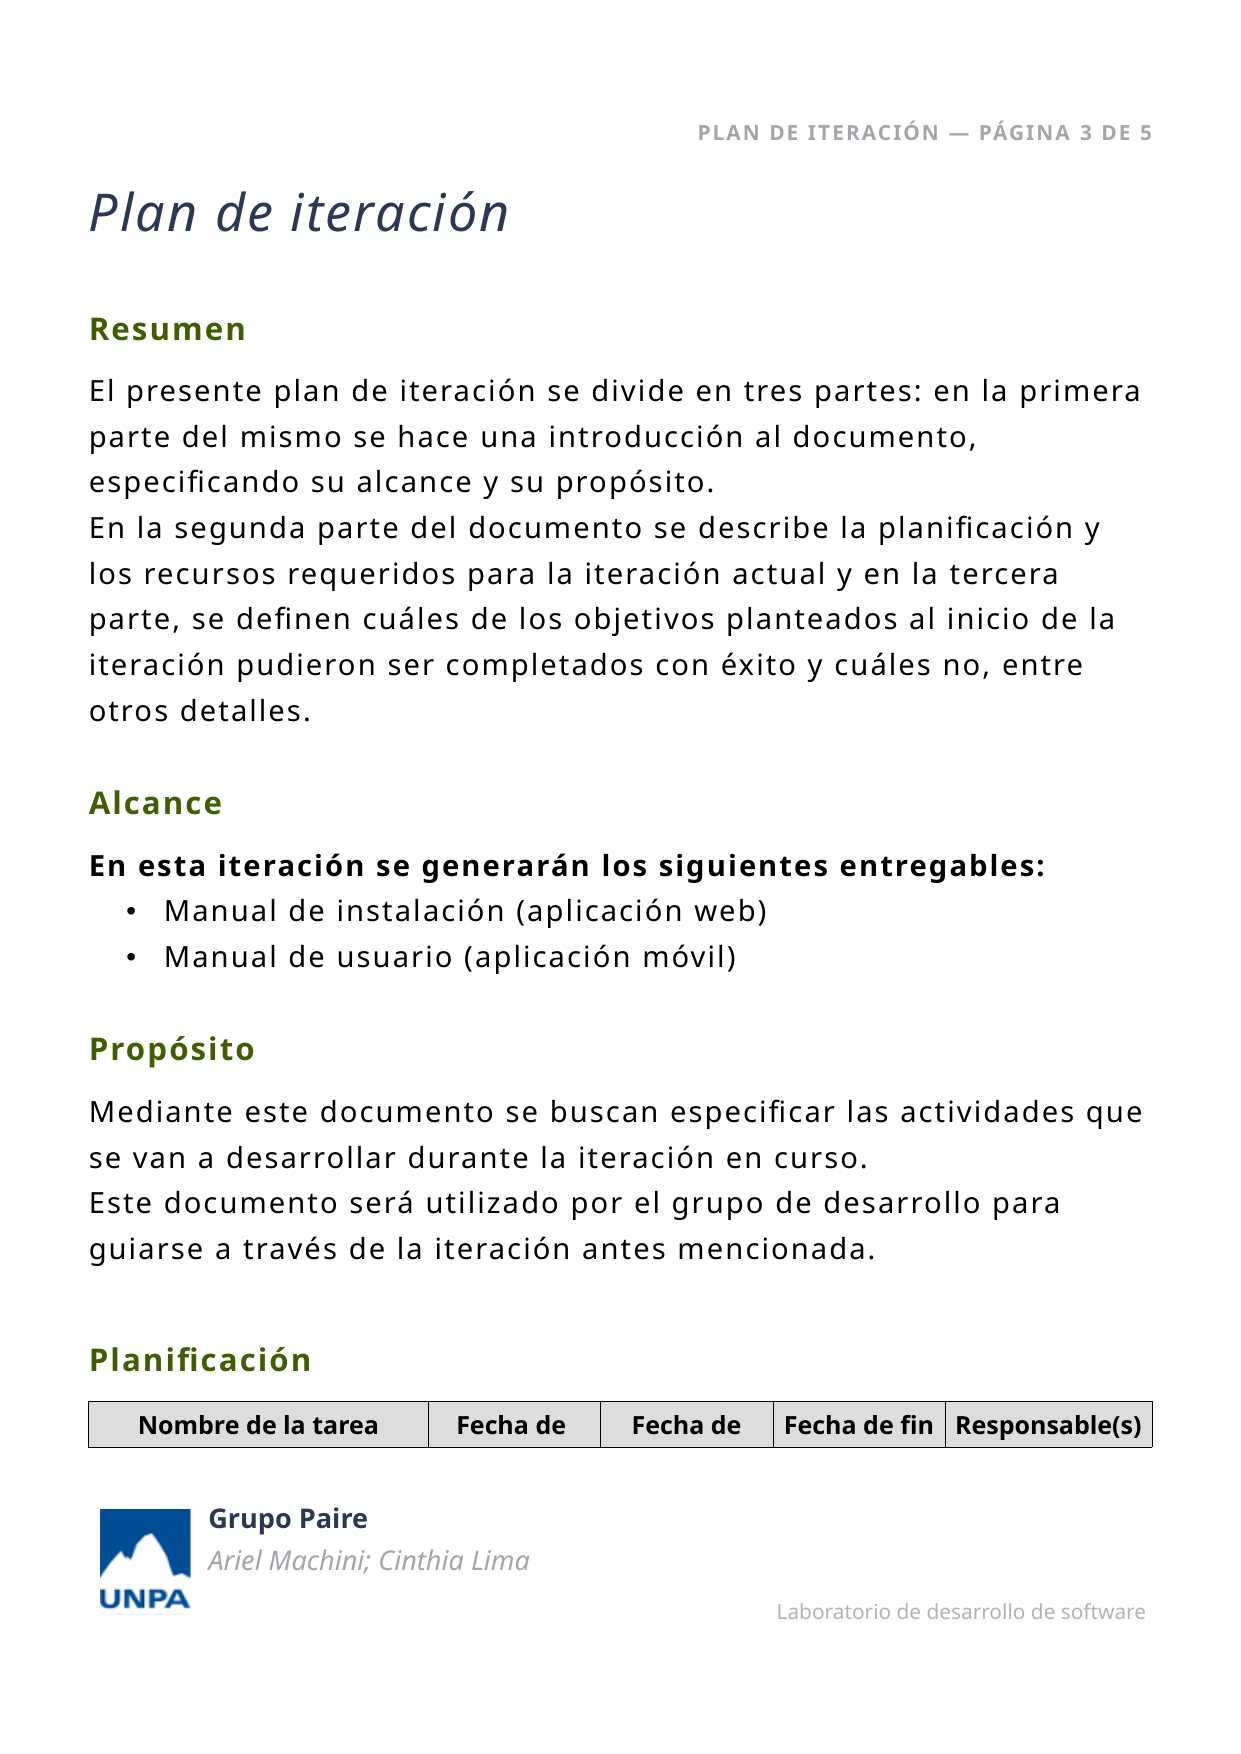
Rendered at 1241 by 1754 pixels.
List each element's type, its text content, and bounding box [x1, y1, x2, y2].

text Este documento será utilizado por el grupo de desarrollo para guiarse a través de la iteración antes mencionada. [88, 1182, 1152, 1268]
table_header Nombre de la tarea [89, 1402, 428, 1447]
text El presente plan de iteración se divide en tres partes: en la primera parte del mismo se hace una introducción al documento, especificando su alcance y su propósito. [88, 370, 1152, 501]
list Manual de instalación (aplicación web) [126, 891, 1152, 930]
picture [100, 1509, 191, 1615]
text Resumen [88, 307, 1152, 349]
list Manual de usuario (aplicación móvil) [126, 936, 1152, 976]
text Propósito [88, 1027, 1152, 1070]
text Mediante este documento se buscan especificar las actividades que se van a desarrollar durante la iteración en curso. [88, 1091, 1152, 1177]
table_header Fecha de [601, 1402, 773, 1447]
text Planificación [88, 1338, 1152, 1380]
table_header Responsable(s) [946, 1402, 1152, 1447]
text En esta iteración se generarán los siguientes entregables: [88, 845, 1152, 884]
text Plan de iteración [88, 176, 1152, 247]
text Alcance [88, 781, 1152, 824]
table_header Fecha de fin [774, 1402, 945, 1447]
table_header Fecha de [429, 1402, 600, 1447]
text En la segunda parte del documento se describe la planificación y los recursos requeridos para la iteración actual y en la tercera parte, se definen cuáles de los objetivos planteados al inicio de la iteración pudieron ser completados con éxito y cuáles no, entre otros detalles. [88, 507, 1152, 729]
